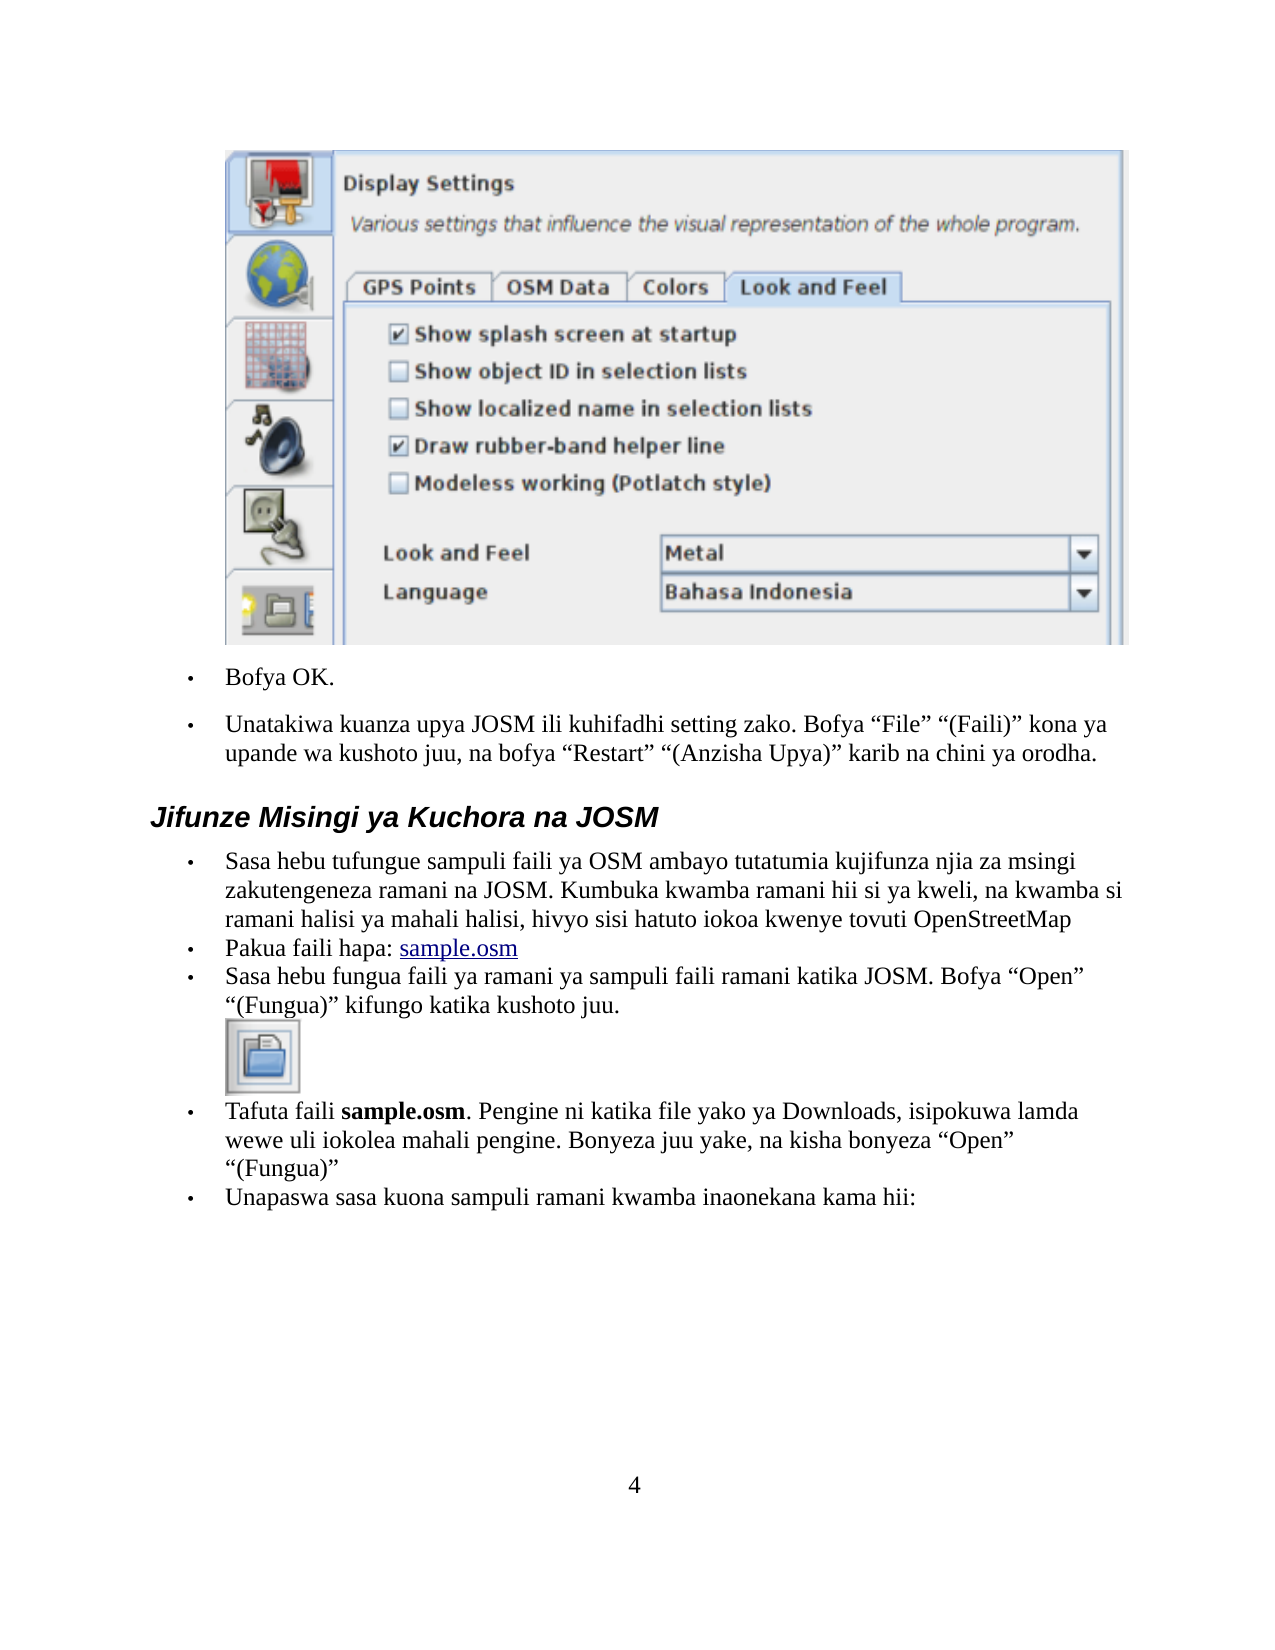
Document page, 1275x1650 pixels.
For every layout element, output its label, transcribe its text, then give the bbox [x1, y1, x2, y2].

subtitle Jifunze Misingi ya Kuchora na JOSM [150, 800, 1125, 834]
list Unapaswa sasa kuona sampuli ramani kwamba inaonekana kama hii: [187, 1182, 1125, 1211]
list Sasa hebu fungua faili ya ramani ya sampuli faili ramani katika JOSM. Bofya “Open” “(Fungua)” kifungo katika kushoto juu. [187, 961, 1125, 1019]
list Unatakiwa kuanza upya JOSM ili kuhifadhi setting zako. Bofya “File” “(Faili)” kona ya upande wa kushoto juu, na bofya “Restart” “(Anzisha Upya)” karib na chini ya orodha. [187, 709, 1125, 766]
list Tafuta faili sample.osm. Pengine ni katika file yako ya Downloads, isipokuwa lamda wewe uli iokolea mahali pengine. Bonyeza juu yake, na kisha bonyeza “Open” “(Fungua)” [187, 1096, 1125, 1182]
picture [225, 150, 1129, 645]
list Pakua faili hapa: sample.osm [187, 933, 1125, 961]
picture [225, 1018, 303, 1096]
list Bofya OK. [187, 662, 1125, 691]
list Sasa hebu tufungue sampuli faili ya OSM ambayo tutatumia kujifunza njia za msingi zakutengeneza ramani na JOSM. Kumbuka kwamba ramani hii si ya kweli, na kwamba si ramani halisi ya mahali halisi, hivyo sisi hatuto iokoa kwenye tovuti OpenStreetMap [187, 846, 1125, 933]
